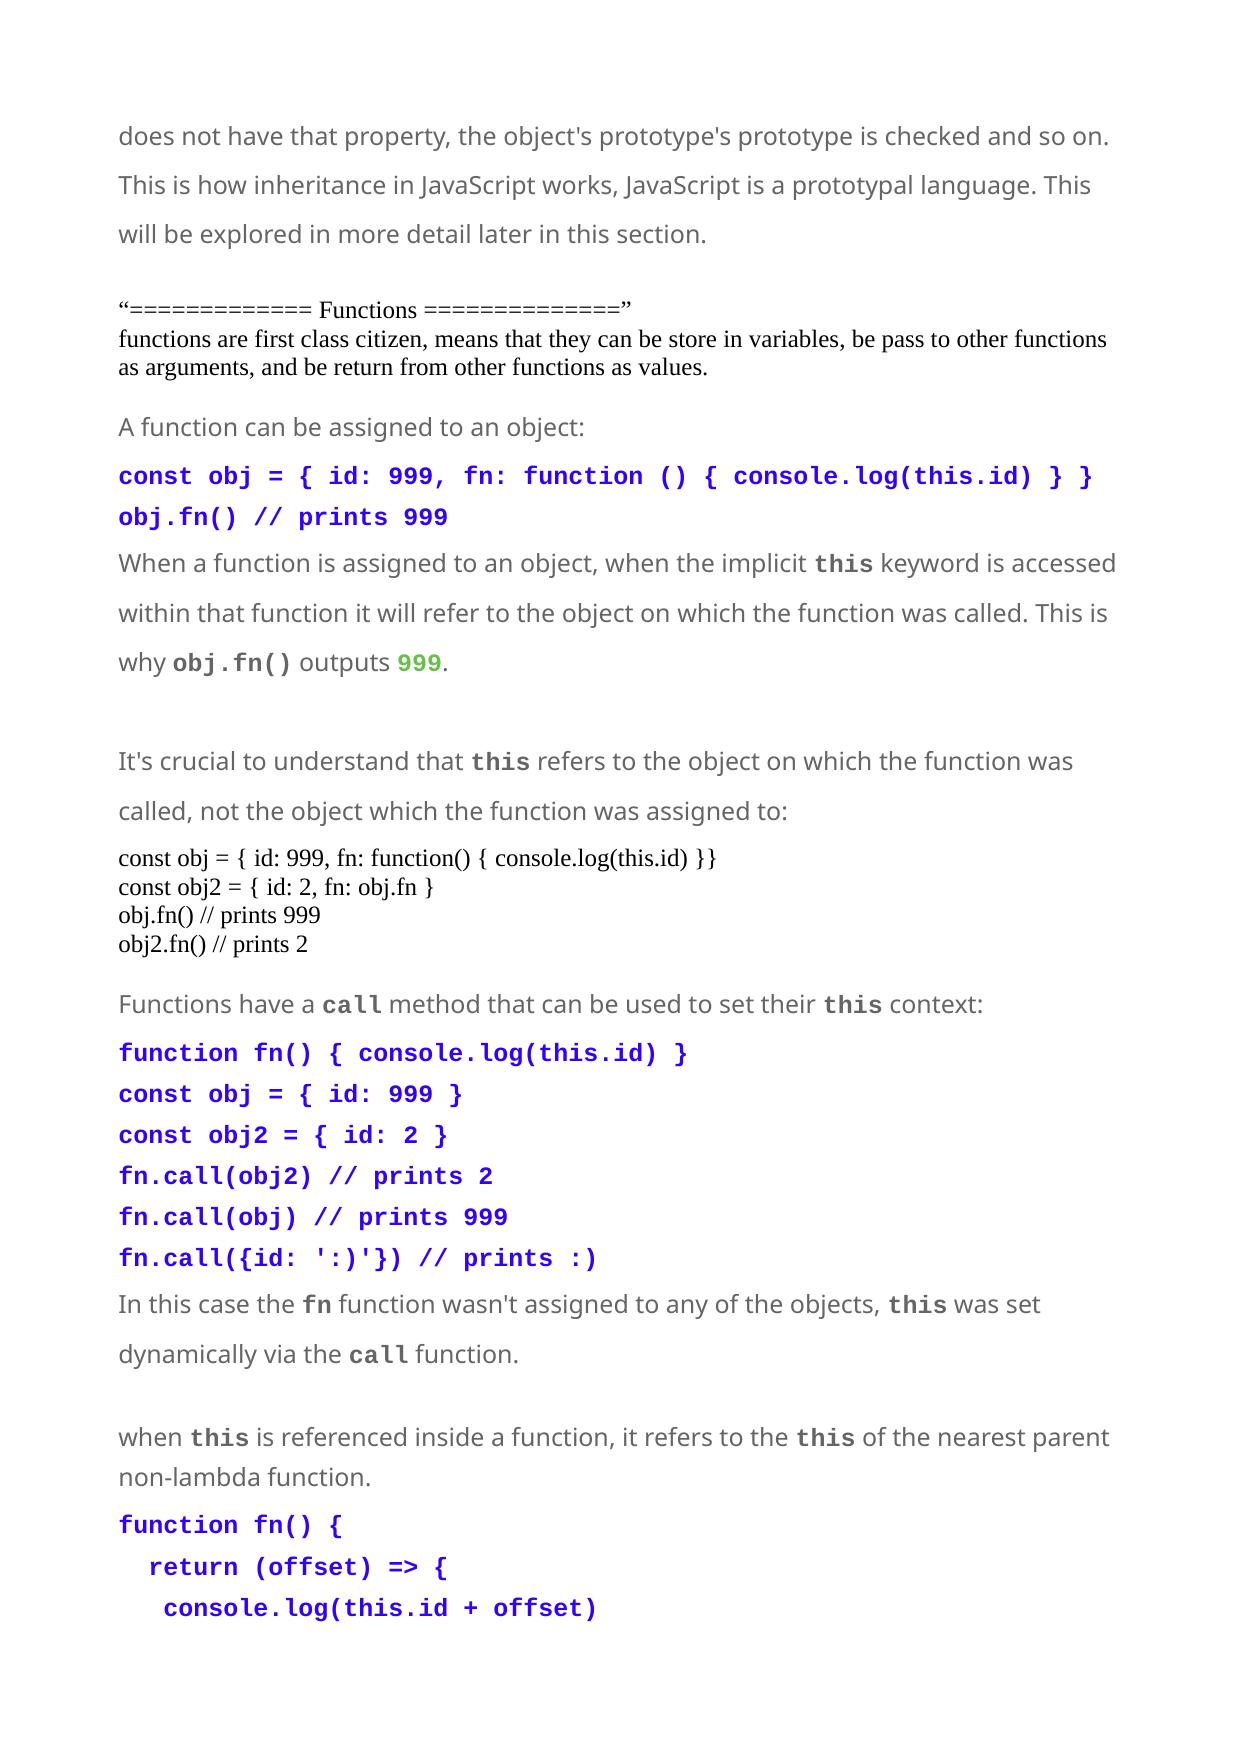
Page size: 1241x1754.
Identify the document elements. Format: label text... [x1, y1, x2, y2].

text “============= Functions ==============” [118, 295, 1122, 324]
text obj.fn() // prints 999 [118, 900, 1122, 929]
text when this is referenced inside a function, it refers to the this of the nearest parent non-lambda function. [118, 1386, 1122, 1493]
text function fn() { console.log(this.id) } const obj = { id: 999 } const obj2 = { id: 2 } fn.call(obj2) // prints 2 fn.call(obj) // prints 999 fn.call({id: ':)'}) // prints :) [118, 1041, 1122, 1274]
text obj2.fn() // prints 2 [118, 929, 1122, 958]
text const obj = { id: 999, fn: function () { console.log(this.id) } } obj.fn() // prints 999 [118, 464, 1122, 533]
text Functions have a call method that can be used to set their this context: [118, 987, 1122, 1021]
text const obj = { id: 999, fn: function() { console.log(this.id) }} [118, 843, 1122, 872]
text function fn() { return (offset) => { console.log(this.id + offset) [118, 1513, 1122, 1623]
text A function can be assigned to an object: [118, 410, 1122, 444]
text const obj2 = { id: 2, fn: obj.fn } [118, 872, 1122, 900]
text In this case the fn function wasn't assigned to any of the objects, this was set dynamically via the call function. [118, 1287, 1122, 1371]
text When a function is assigned to an object, when the implicit this keyword is accessed within that function it will refer to the object on which the function was called. This is why obj.fn() outputs 999. [118, 546, 1122, 679]
text does not have that property, the object's prototype's prototype is checked and so on. This is how inheritance in JavaScript works, JavaScript is a prototypal language. This will be explored in more detail later in this section. [118, 118, 1122, 251]
text functions are first class citizen, means that they can be store in variables, be pass to other functions as arguments, and be return from other functions as values. [118, 324, 1122, 381]
text It's crucial to understand that this refers to the object on which the function was called, not the object which the function was assigned to: [118, 744, 1122, 827]
